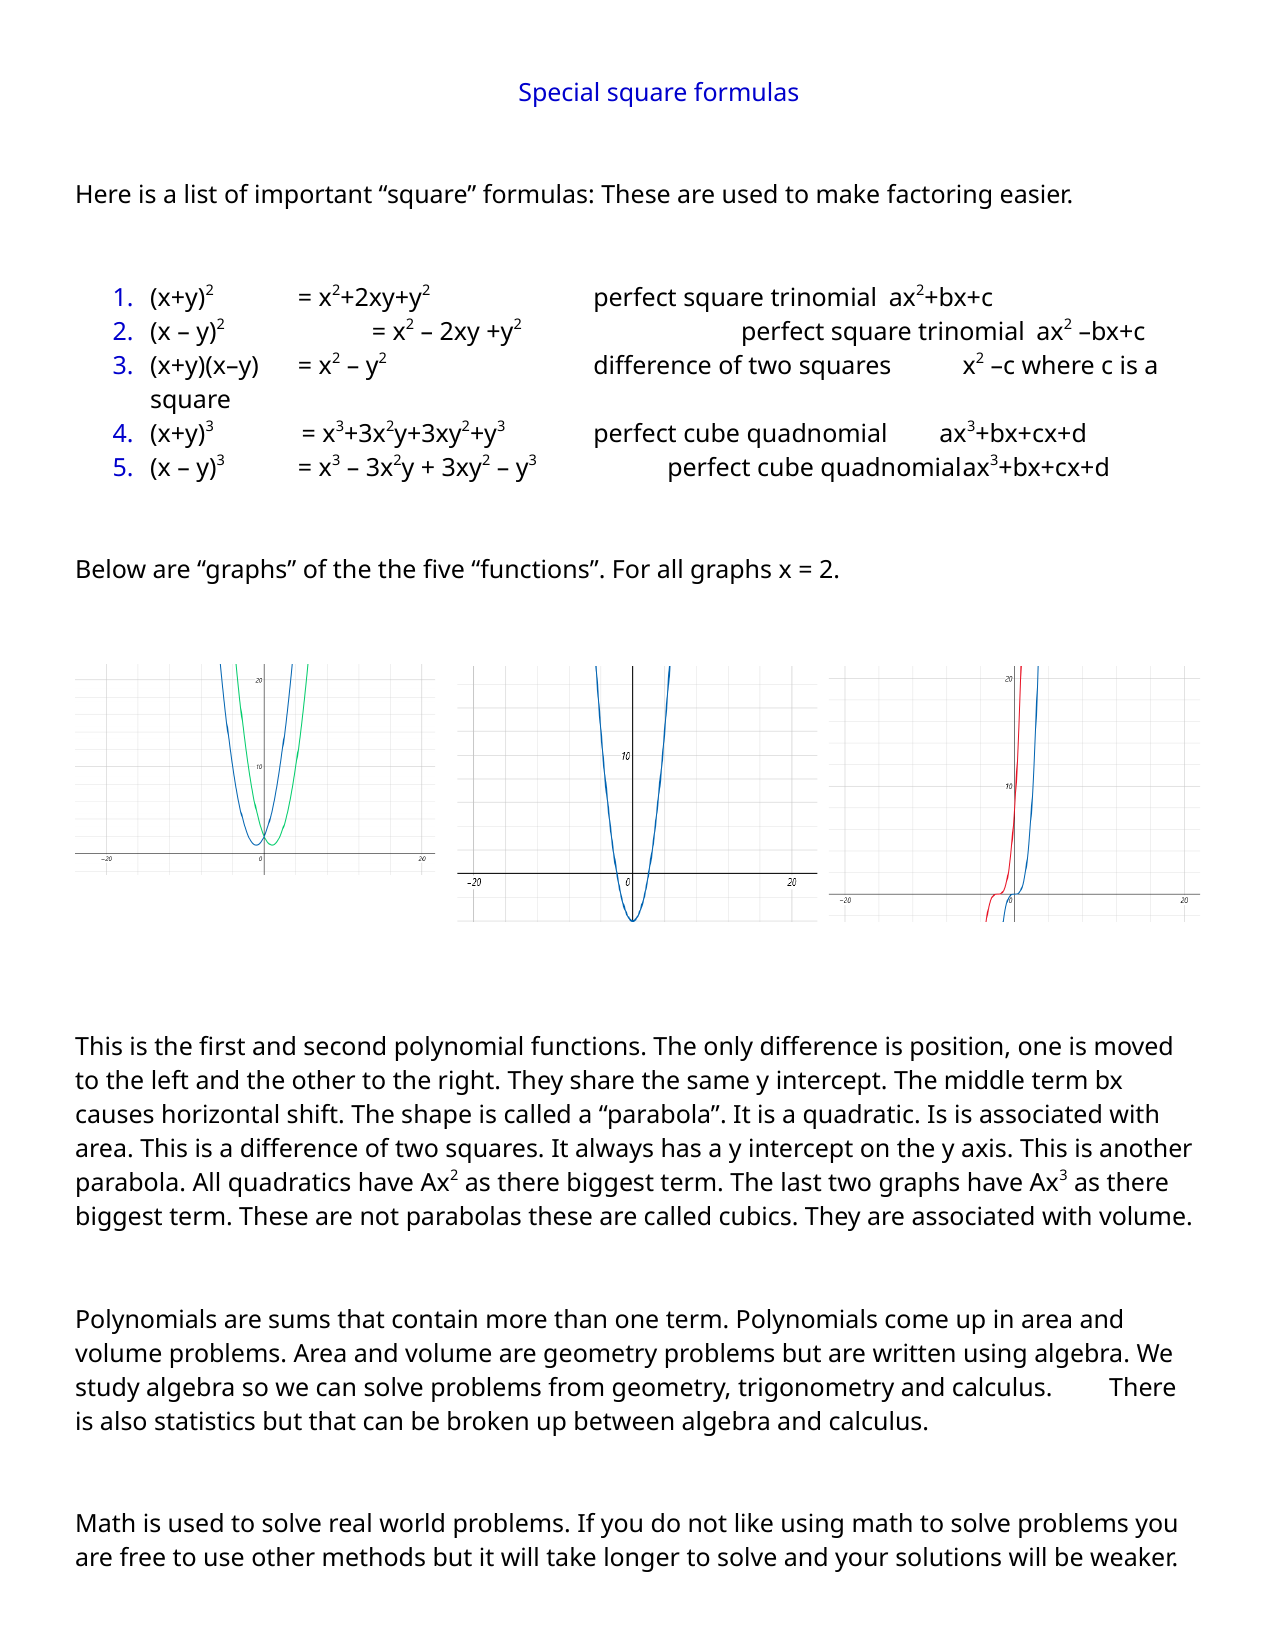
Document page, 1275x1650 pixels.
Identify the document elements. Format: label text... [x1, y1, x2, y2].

text Below are “graphs” of the the five “functions”. For all graphs x = 2. [75, 552, 1200, 586]
list (x – y)3 = x3 – 3x2y + 3xy2 – y3 perfect cube quadnomial ax3+bx+cx+d [112, 450, 1200, 484]
text Special square formulas [75, 75, 1200, 109]
text Here is a list of important “square” formulas: These are used to make factoring easier. [75, 177, 1200, 211]
text This is the first and second polynomial functions. The only difference is position, one is moved to the left and the other to the right. They share the same y intercept. The middle term bx causes horizontal shift. The shape is called a “parabola”. It is a quadratic. Is is associated with area. This is a difference of two squares. It always has a y intercept on the y axis. This is another parabola. All quadratics have Ax2 as there biggest term. The last two graphs have Ax3 as there biggest term. These are not parabolas these are called cubics. They are associated with volume. [75, 1029, 1200, 1233]
text Math is used to solve real world problems. If you do not like using math to solve problems you are free to use other methods but it will take longer to solve and your solutions will be weaker. [75, 1506, 1200, 1574]
list (x – y)2 = x2 – 2xy +y2 perfect square trinomial ax2 –bx+c [112, 313, 1200, 347]
list (x+y)2 = x2+2xy+y2 perfect square trinomial ax2+bx+c [112, 279, 1200, 313]
text Polynomials are sums that contain more than one term. Polynomials come up in area and volume problems. Area and volume are geometry problems but are written using algebra. We study algebra so we can solve problems from geometry, trigonometry and calculus. There is also statistics but that can be broken up between algebra and calculus. [75, 1301, 1200, 1437]
list (x+y)(x–y) = x2 – y2 difference of two squares x2 –c where c is a square [112, 347, 1200, 416]
list (x+y)3 = x3+3x2y+3xy2+y3 perfect cube quadnomial ax3+bx+cx+d [112, 416, 1200, 450]
